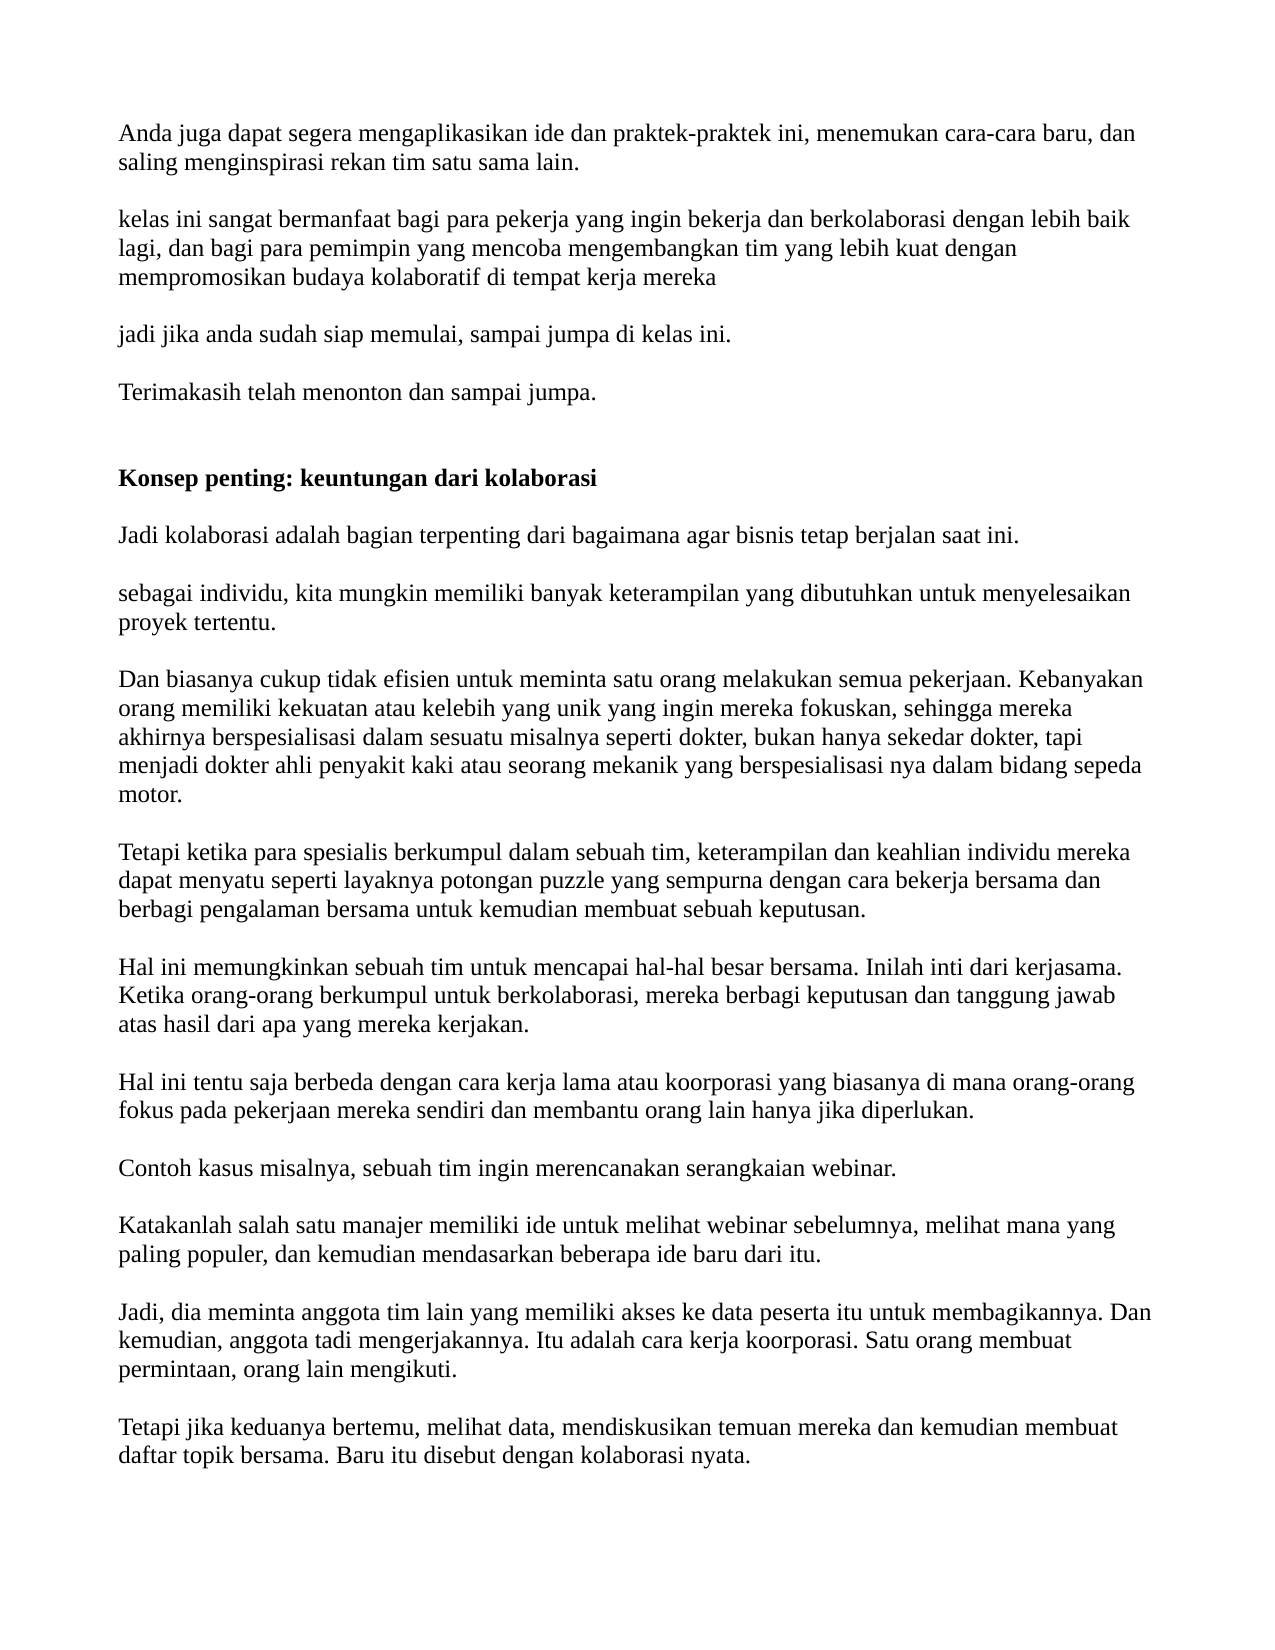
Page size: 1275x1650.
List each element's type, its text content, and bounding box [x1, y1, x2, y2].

text Konsep penting: keuntungan dari kolaborasi [118, 463, 1157, 492]
text Dan biasanya cukup tidak efisien untuk meminta satu orang melakukan semua pekerjaan. Kebanyakan orang memiliki kekuatan atau kelebih yang unik yang ingin mereka fokuskan, sehingga mereka akhirnya berspesialisasi dalam sesuatu misalnya seperti dokter, bukan hanya sekedar dokter, tapi menjadi dokter ahli penyakit kaki atau seorang mekanik yang berspesialisasi nya dalam bidang sepeda motor. [118, 664, 1157, 808]
text Hal ini memungkinkan sebuah tim untuk mencapai hal-hal besar bersama. Inilah inti dari kerjasama. Ketika orang-orang berkumpul untuk berkolaborasi, mereka berbagi keputusan dan tanggung jawab atas hasil dari apa yang mereka kerjakan. [118, 952, 1157, 1038]
text Jadi kolaborasi adalah bagian terpenting dari bagaimana agar bisnis tetap berjalan saat ini. [118, 521, 1157, 549]
text Hal ini tentu saja berbeda dengan cara kerja lama atau koorporasi yang biasanya di mana orang-orang fokus pada pekerjaan mereka sendiri dan membantu orang lain hanya jika diperlukan. [118, 1067, 1157, 1124]
text Terimakasih telah menonton dan sampai jumpa. [118, 377, 1157, 406]
text jadi jika anda sudah siap memulai, sampai jumpa di kelas ini. [118, 319, 1157, 348]
text Contoh kasus misalnya, sebuah tim ingin merencanakan serangkaian webinar. [118, 1153, 1157, 1182]
text Anda juga dapat segera mengaplikasikan ide dan praktek-praktek ini, menemukan cara-cara baru, dan saling menginspirasi rekan tim satu sama lain. [118, 118, 1157, 176]
text sebagai individu, kita mungkin memiliki banyak keterampilan yang dibutuhkan untuk menyelesaikan proyek tertentu. [118, 578, 1157, 636]
text kelas ini sangat bermanfaat bagi para pekerja yang ingin bekerja dan berkolaborasi dengan lebih baik lagi, dan bagi para pemimpin yang mencoba mengembangkan tim yang lebih kuat dengan mempromosikan budaya kolaboratif di tempat kerja mereka [118, 204, 1157, 291]
text Jadi, dia meminta anggota tim lain yang memiliki akses ke data peserta itu untuk membagikannya. Dan kemudian, anggota tadi mengerjakannya. Itu adalah cara kerja koorporasi. Satu orang membuat permintaan, orang lain mengikuti. [118, 1297, 1157, 1383]
text Tetapi ketika para spesialis berkumpul dalam sebuah tim, keterampilan dan keahlian individu mereka dapat menyatu seperti layaknya potongan puzzle yang sempurna dengan cara bekerja bersama dan berbagi pengalaman bersama untuk kemudian membuat sebuah keputusan. [118, 837, 1157, 923]
text Tetapi jika keduanya bertemu, melihat data, mendiskusikan temuan mereka dan kemudian membuat daftar topik bersama. Baru itu disebut dengan kolaborasi nyata. [118, 1412, 1157, 1469]
text Katakanlah salah satu manajer memiliki ide untuk melihat webinar sebelumnya, melihat mana yang paling populer, dan kemudian mendasarkan beberapa ide baru dari itu. [118, 1211, 1157, 1268]
